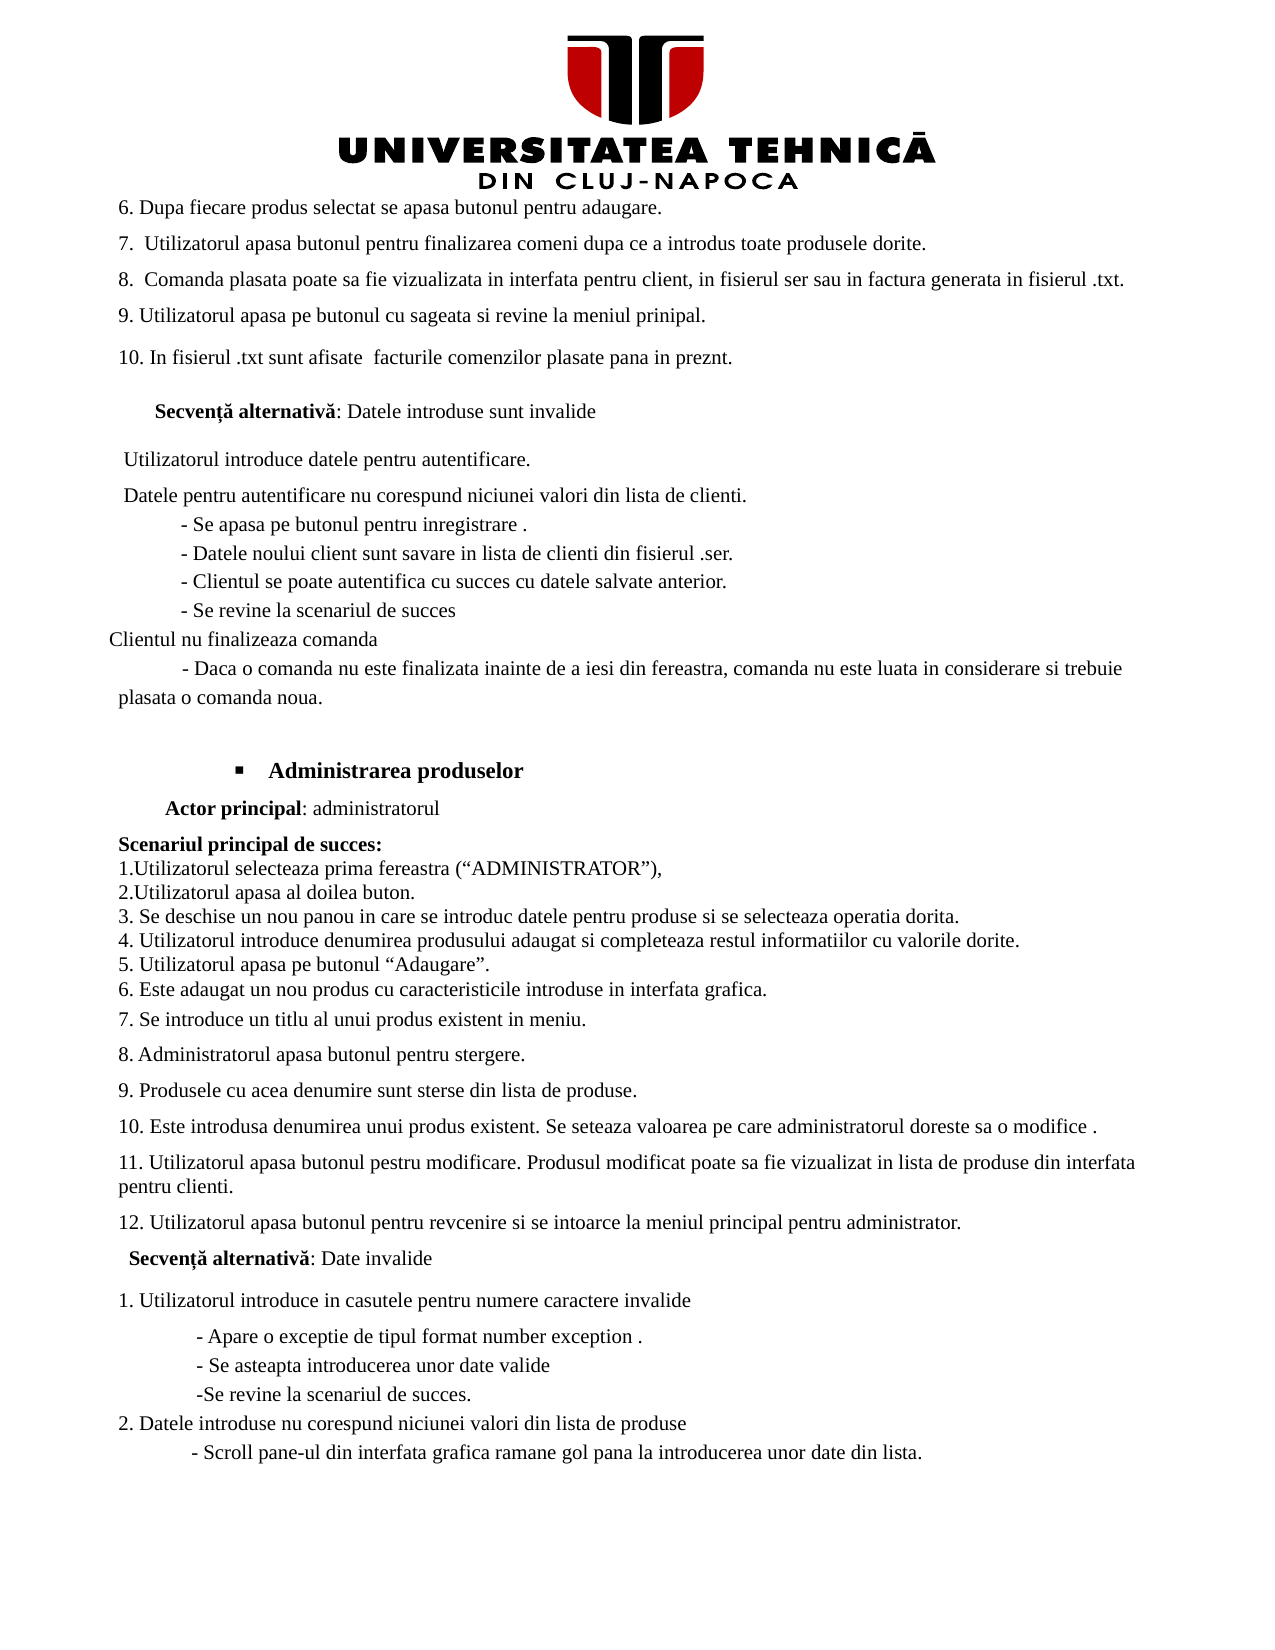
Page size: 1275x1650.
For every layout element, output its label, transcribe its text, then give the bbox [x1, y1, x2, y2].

list 2. Datele introduse nu corespund niciunei valori din lista de produse [109, 1411, 1157, 1435]
list -Se revine la scenariul de succes. [109, 1382, 1157, 1406]
text Secvență alternativă: Datele introduse sunt invalide [118, 399, 1157, 423]
text 9. Utilizatorul apasa pe butonul cu sageata si revine la meniul prinipal. [118, 303, 1157, 327]
subtitle Administrarea produselor [231, 757, 1157, 783]
text Scenariul principal de succes: 1.Utilizatorul selecteaza prima fereastra (“ADMINISTRATOR”), [118, 832, 1157, 880]
text 10. Este introdusa denumirea unui produs existent. Se seteaza valoarea pe care administratorul doreste sa o modifice . [118, 1114, 1157, 1138]
list - Clientul se poate autentifica cu succes cu datele salvate anterior. [109, 569, 1157, 593]
text Secvență alternativă: Date invalide [118, 1246, 1157, 1270]
text 12. Utilizatorul apasa butonul pentru revcenire si se intoarce la meniul principal pentru administrator. [118, 1210, 1157, 1234]
text 8. Comanda plasata poate sa fie vizualizata in interfata pentru client, in fisierul ser sau in factura generata in fisierul .txt. [118, 267, 1157, 291]
text 3. Se deschise un nou panou in care se introduc datele pentru produse si se selecteaza operatia dorita. [118, 904, 1157, 928]
list - Apare o exceptie de tipul format number exception . [109, 1324, 1157, 1348]
list - Scroll pane-ul din interfata grafica ramane gol pana la introducerea unor date din lista. [109, 1439, 1157, 1464]
text 10. In fisierul .txt sunt afisate facturile comenzilor plasate pana in preznt. [118, 345, 1157, 369]
list - Se revine la scenariul de succes [109, 598, 1157, 622]
list Actor principal: administratorul [90, 796, 1157, 820]
text 9. Produsele cu acea denumire sunt sterse din lista de produse. [118, 1078, 1157, 1102]
text Utilizatorul introduce datele pentru autentificare. [118, 447, 1157, 471]
list - Datele noului client sunt savare in lista de clienti din fisierul .ser. [109, 541, 1157, 565]
list Datele pentru autentificare nu corespund niciunei valori din lista de clienti. [109, 483, 1157, 507]
text 4. Utilizatorul introduce denumirea produsului adaugat si completeaza restul informatiilor cu valorile dorite. 5. Utilizatorul apasa pe butonul “Adaugare”. [118, 928, 1157, 976]
list - Se apasa pe butonul pentru inregistrare . [109, 512, 1157, 536]
text - Daca o comanda nu este finalizata inainte de a iesi din fereastra, comanda nu este luata in considerare si trebuie plasata o comanda noua. [109, 656, 1157, 709]
text 7. Se introduce un titlu al unui produs existent in meniu. [118, 1006, 1157, 1031]
text 6. Este adaugat un nou produs cu caracteristicile introduse in interfata grafica. [118, 976, 1157, 1001]
text 8. Administratorul apasa butonul pentru stergere. [118, 1042, 1157, 1066]
text 11. Utilizatorul apasa butonul pestru modificare. Produsul modificat poate sa fie vizualizat in lista de produse din interfata pentru clienti. [118, 1150, 1157, 1198]
text 6. Dupa fiecare produs selectat se apasa butonul pentru adaugare. [118, 195, 1157, 219]
list - Se asteapta introducerea unor date valide [109, 1353, 1157, 1377]
text 2.Utilizatorul apasa al doilea buton. [118, 880, 1157, 904]
text Clientul nu finalizeaza comanda [109, 627, 1157, 651]
text 1. Utilizatorul introduce in casutele pentru numere caractere invalide [118, 1288, 1157, 1312]
text 7. Utilizatorul apasa butonul pentru finalizarea comeni dupa ce a introdus toate produsele dorite. [118, 231, 1157, 255]
